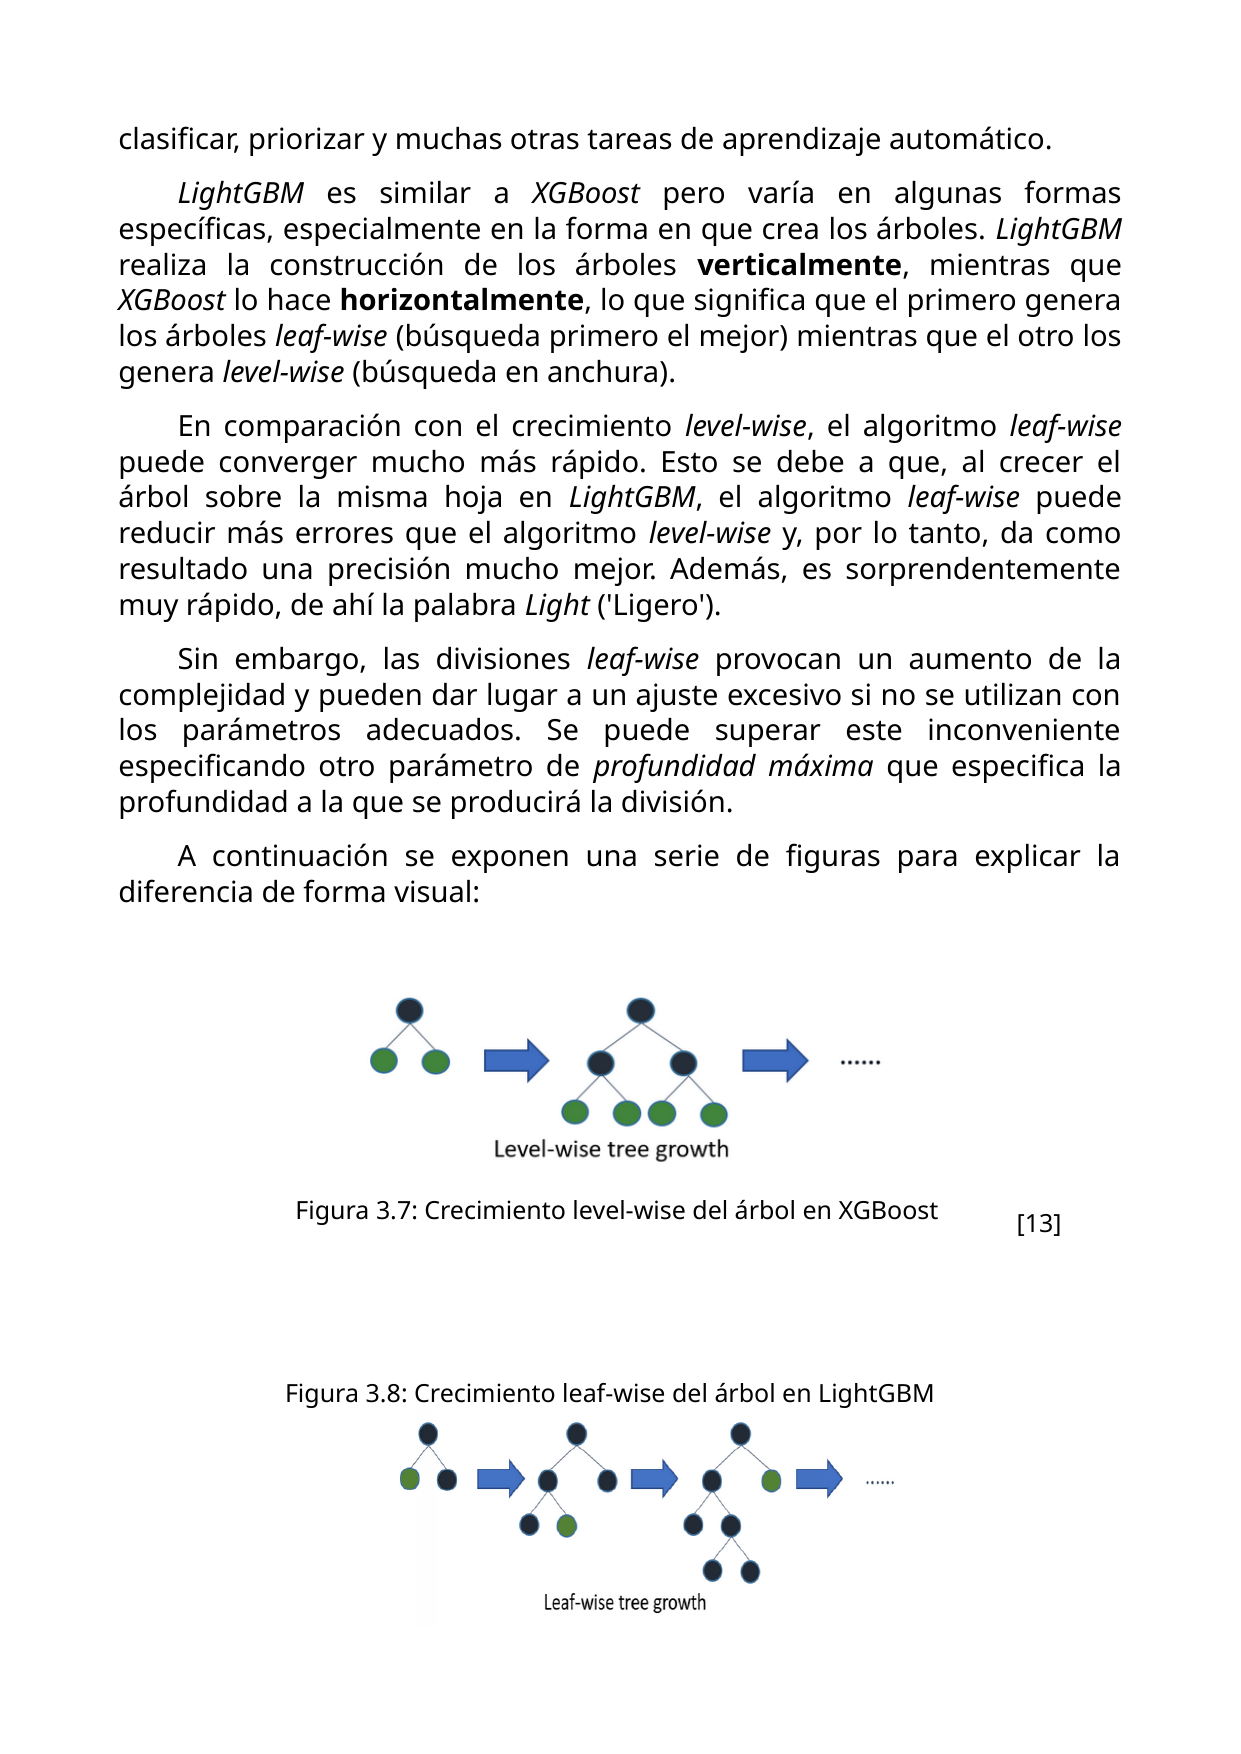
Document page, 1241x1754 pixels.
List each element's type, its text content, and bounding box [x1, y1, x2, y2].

picture [327, 971, 919, 1176]
text Figura 3.7: Crecimiento level-wise del árbol en XGBoost [284, 968, 956, 1226]
text [13] [956, 1206, 1122, 1240]
picture [388, 1409, 902, 1631]
text LightGBM es similar a XGBoost pero varía en algunas formas específicas, especialmente en la forma en que crea los árboles. LightGBM realiza la construcción de los árboles verticalmente, mientras que XGBoost lo hace horizontalmente, lo que significa que el primero genera los árboles leaf-wise (búsqueda primero el mejor) mientras que el otro los genera level-wise (búsqueda en anchura). [118, 172, 1122, 391]
text [118, 1206, 284, 1240]
text A continuación se exponen una serie de figuras para explicar la diferencia de forma visual: [118, 835, 1122, 911]
text En comparación con el crecimiento level-wise, el algoritmo leaf-wise puede converger mucho más rápido. Esto se debe a que, al crecer el árbol sobre la misma hoja en LightGBM, el algoritmo leaf-wise puede reducir más errores que el algoritmo level-wise y, por lo tanto, da como resultado una precisión mucho mejor. Además, es sorprendentemente muy rápido, de ahí la palabra Light ('Ligero'). [118, 405, 1122, 624]
text Figura 3.8: Crecimiento leaf-wise del árbol en LightGBM [271, 1375, 955, 1409]
text Sin embargo, las divisiones leaf-wise provocan un aumento de la complejidad y pueden dar lugar a un ajuste excesivo si no se utilizan con los parámetros adecuados. Se puede superar este inconveniente especificando otro parámetro de profundidad máxima que especifica la profundidad a la que se producirá la división. [118, 638, 1122, 821]
text clasificar, priorizar y muchas otras tareas de aprendizaje automático. [118, 118, 1122, 158]
